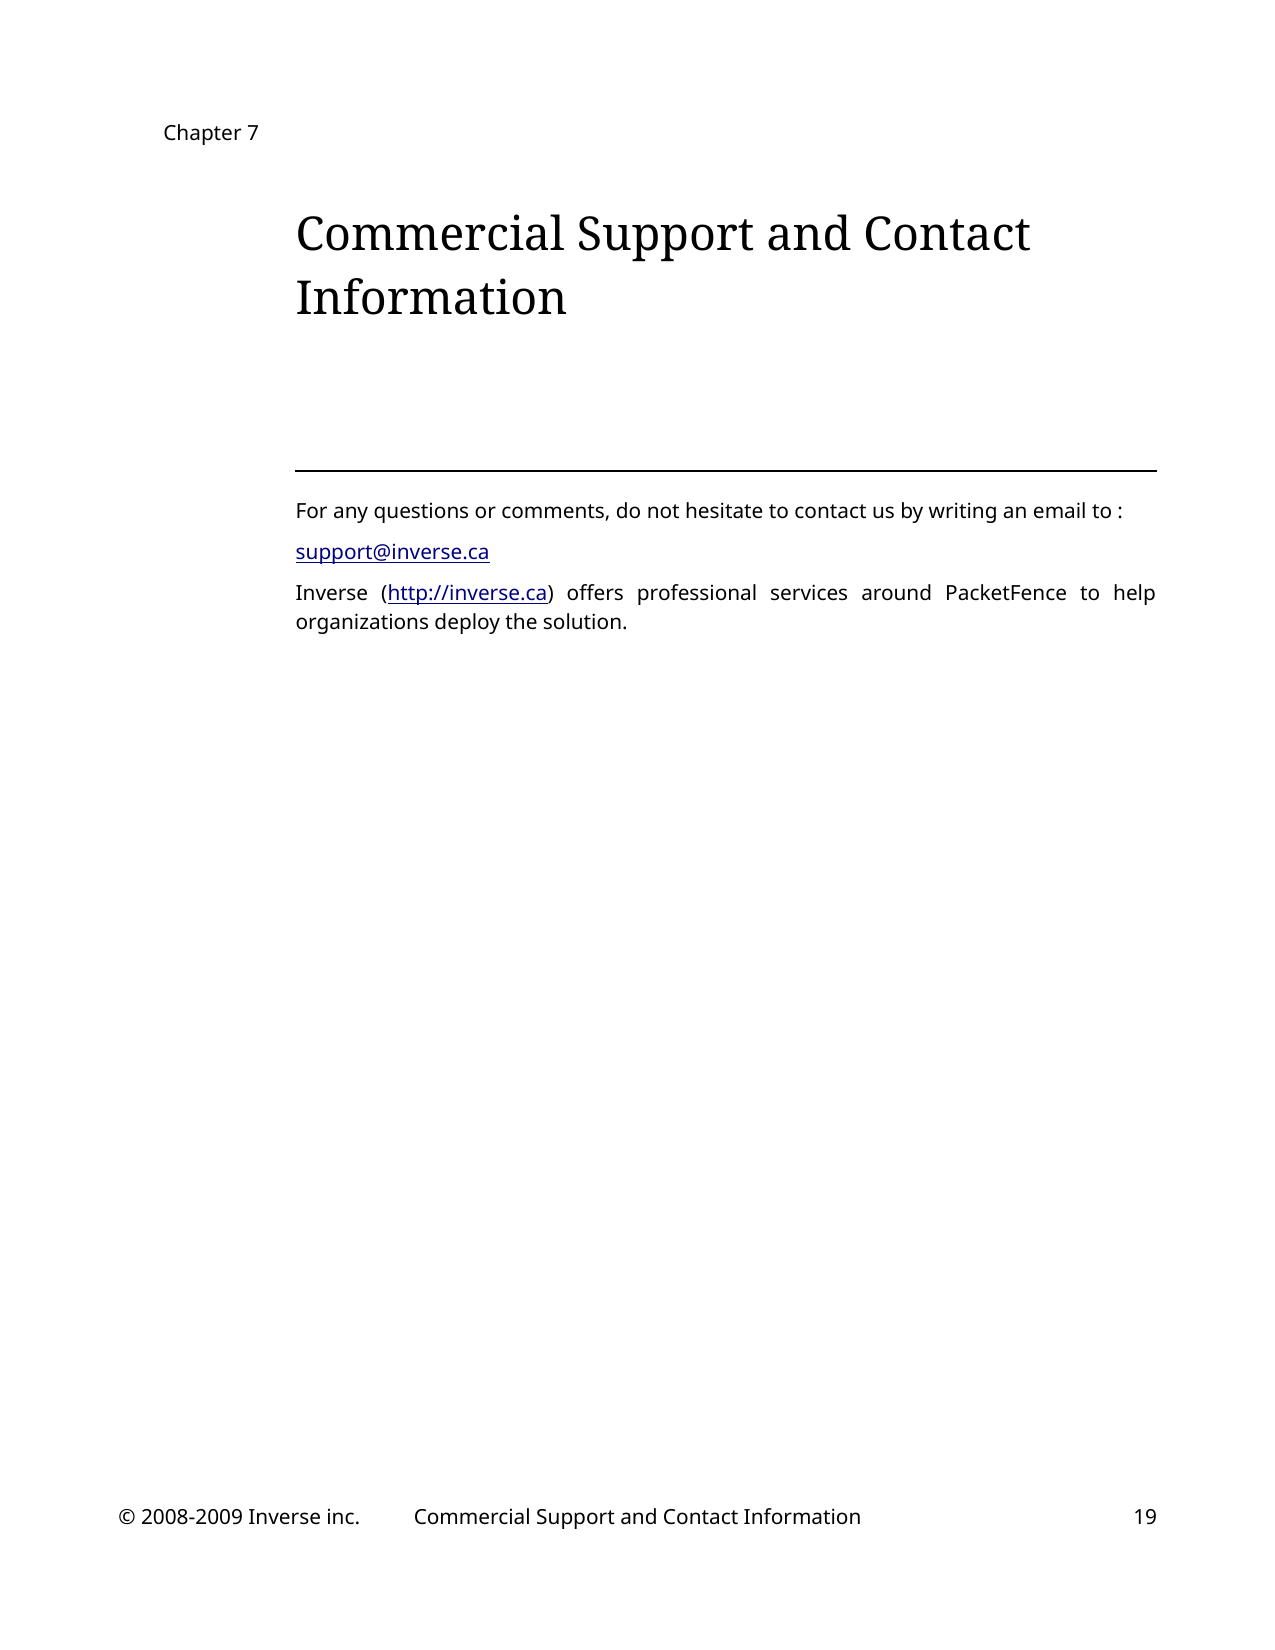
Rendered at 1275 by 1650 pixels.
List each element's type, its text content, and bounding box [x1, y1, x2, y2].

text For any questions or comments, do not hesitate to contact us by writing an email to : [295, 497, 1157, 525]
text Inverse (http://inverse.ca) offers professional services around PacketFence to help organizations deploy the solution. [295, 578, 1157, 635]
subtitle Commercial Support and Contact Information [295, 201, 1157, 470]
text support@inverse.ca [295, 537, 1157, 566]
